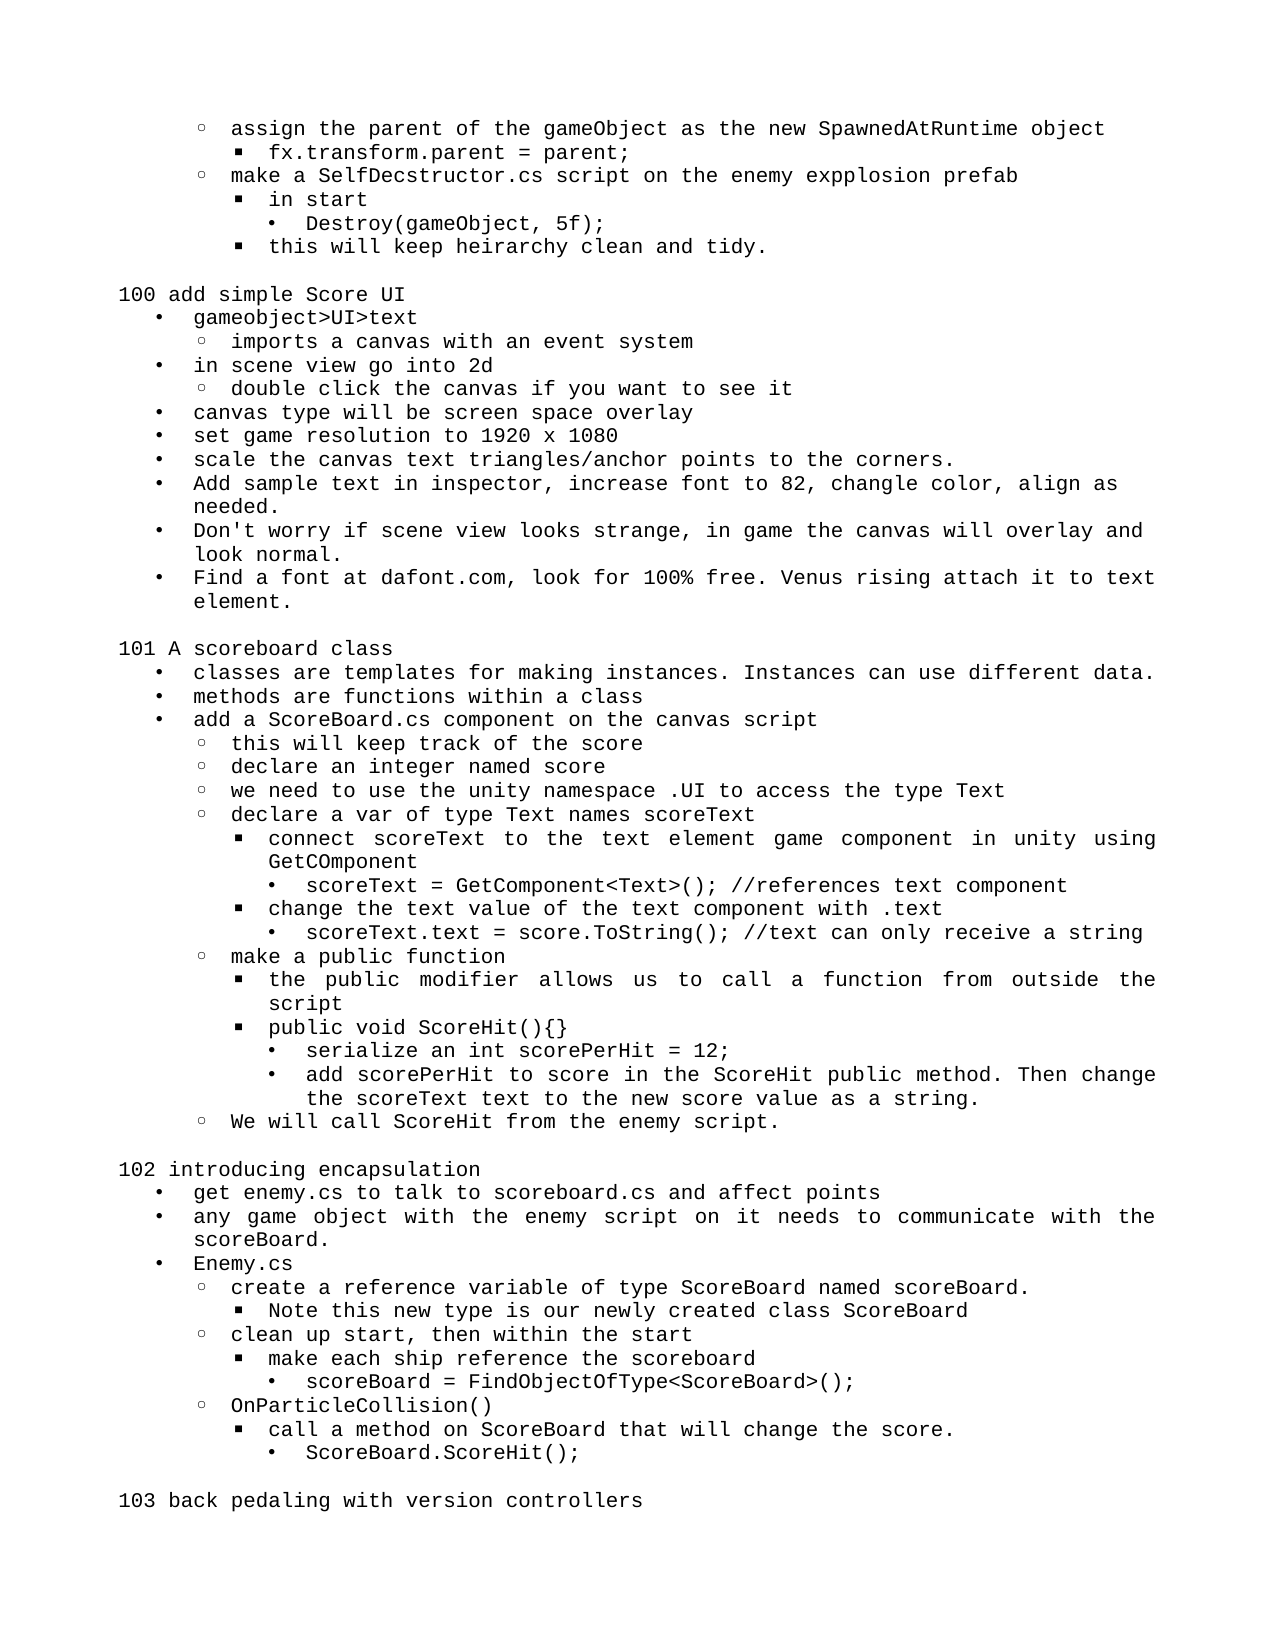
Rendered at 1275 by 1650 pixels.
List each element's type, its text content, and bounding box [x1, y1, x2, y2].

list OnParticleCollision() [193, 1395, 1157, 1419]
list gameobject>UI>text [156, 307, 1157, 331]
list get enemy.cs to talk to scoreboard.cs and affect points [156, 1182, 1157, 1206]
list Add sample text in inspector, increase font to 82, changle color, align as needed. [156, 473, 1157, 520]
list classes are templates for making instances. Instances can use different data. [156, 662, 1157, 686]
list call a method on ScoreBoard that will change the score. [231, 1419, 1157, 1442]
list fx.transform.parent = parent; [231, 142, 1157, 165]
list declare an integer named score [193, 757, 1157, 780]
list Don't worry if scene view looks strange, in game the canvas will overlay and look normal. [156, 520, 1157, 567]
list in start [231, 189, 1157, 213]
list assign the parent of the gameObject as the new SpawnedAtRuntime object [193, 118, 1157, 142]
list make a public function [193, 946, 1157, 969]
list Find a font at dafont.com, look for 100% free. Venus rising attach it to text element. [156, 567, 1157, 615]
list declare a var of type Text names scoreText [193, 804, 1157, 827]
list add a ScoreBoard.cs component on the canvas script [156, 709, 1157, 733]
list scoreText.text = score.ToString(); //text can only receive a string [268, 922, 1157, 946]
list scale the canvas text triangles/anchor points to the corners. [156, 449, 1157, 473]
list public void ScoreHit(){} [231, 1017, 1157, 1040]
list We will call ScoreHit from the enemy script. [193, 1111, 1157, 1135]
text 102 introducing encapsulation [118, 1158, 1157, 1182]
list add scorePerHit to score in the ScoreHit public method. Then change the scoreText text to the new score value as a string. [268, 1064, 1157, 1111]
text 100 add simple Score UI [118, 284, 1157, 307]
list this will keep heirarchy clean and tidy. [231, 236, 1157, 260]
text 103 back pedaling with version controllers [118, 1489, 1157, 1513]
list make a SelfDecstructor.cs script on the enemy expplosion prefab [193, 165, 1157, 189]
list canvas type will be screen space overlay [156, 402, 1157, 426]
list this will keep track of the score [193, 733, 1157, 757]
list create a reference variable of type ScoreBoard named scoreBoard. [193, 1277, 1157, 1300]
list the public modifier allows us to call a function from outside the script [231, 969, 1157, 1017]
list Enemy.cs [156, 1253, 1157, 1277]
text 101 A scoreboard class [118, 638, 1157, 662]
list methods are functions within a class [156, 686, 1157, 709]
list Destroy(gameObject, 5f); [268, 213, 1157, 236]
list make each ship reference the scoreboard [231, 1348, 1157, 1371]
list connect scoreText to the text element game component in unity using GetCOmponent [231, 827, 1157, 875]
list serialize an int scorePerHit = 12; [268, 1040, 1157, 1064]
list Note this new type is our newly created class ScoreBoard [231, 1300, 1157, 1324]
list in scene view go into 2d [156, 354, 1157, 378]
list set game resolution to 1920 x 1080 [156, 426, 1157, 449]
list scoreBoard = FindObjectOfType<ScoreBoard>(); [268, 1371, 1157, 1395]
list scoreText = GetComponent<Text>(); //references text component [268, 875, 1157, 898]
list we need to use the unity namespace .UI to access the type Text [193, 780, 1157, 804]
list change the text value of the text component with .text [231, 898, 1157, 922]
list any game object with the enemy script on it needs to communicate with the scoreBoard. [156, 1206, 1157, 1253]
list double click the canvas if you want to see it [193, 378, 1157, 402]
list imports a canvas with an event system [193, 331, 1157, 354]
list clean up start, then within the start [193, 1324, 1157, 1348]
list ScoreBoard.ScoreHit(); [268, 1442, 1157, 1466]
